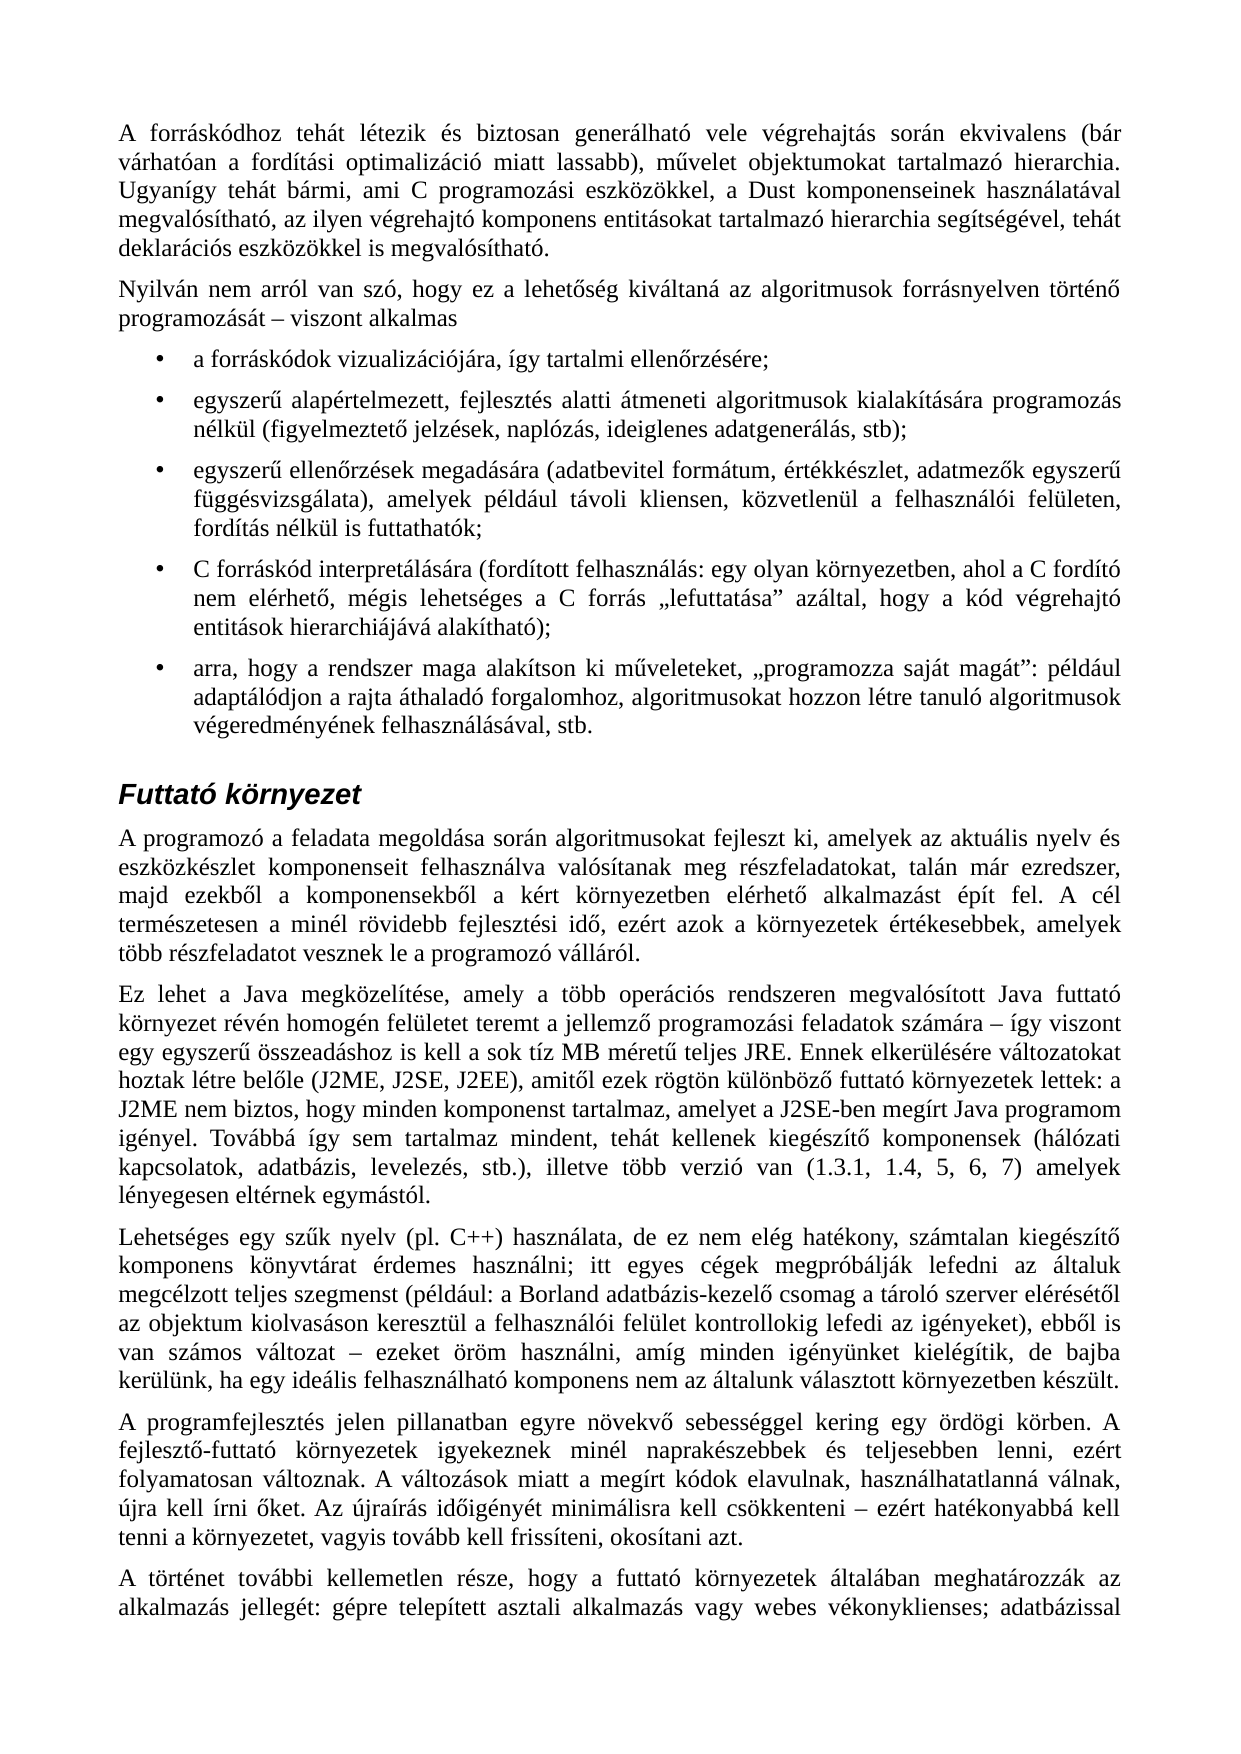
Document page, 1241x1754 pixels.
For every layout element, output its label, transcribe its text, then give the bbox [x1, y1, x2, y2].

list arra, hogy a rendszer maga alakítson ki műveleteket, „programozza saját magát”: például adaptálódjon a rajta áthaladó forgalomhoz, algoritmusokat hozzon létre tanuló algoritmusok végeredményének felhasználásával, stb. [156, 653, 1122, 739]
text Ez lehet a Java megközelítése, amely a több operációs rendszeren megvalósított Java futtató környezet révén homogén felületet teremt a jellemző programozási feladatok számára – így viszont egy egyszerű összeadáshoz is kell a sok tíz MB méretű teljes JRE. Ennek elkerülésére változatokat hoztak létre belőle (J2ME, J2SE, J2EE), amitől ezek rögtön különböző futtató környezetek lettek: a J2ME nem biztos, hogy minden komponenst tartalmaz, amelyet a J2SE-ben megírt Java programom igényel. Továbbá így sem tartalmaz mindent, tehát kellenek kiegészítő komponensek (hálózati kapcsolatok, adatbázis, levelezés, stb.), illetve több verzió van (1.3.1, 1.4, 5, 6, 7) amelyek lényegesen eltérnek egymástól. [118, 979, 1122, 1209]
text Lehetséges egy szűk nyelv (pl. C++) használata, de ez nem elég hatékony, számtalan kiegészítő komponens könyvtárat érdemes használni; itt egyes cégek megpróbálják lefedni az általuk megcélzott teljes szegmenst (például: a Borland adatbázis-kezelő csomag a tároló szerver elérésétől az objektum kiolvasáson keresztül a felhasználói felület kontrollokig lefedi az igényeket), ebből is van számos változat – ezeket öröm használni, amíg minden igényünket kielégítik, de bajba kerülünk, ha egy ideális felhasználható komponens nem az általunk választott környezetben készült. [118, 1222, 1122, 1394]
text A programfejlesztés jelen pillanatban egyre növekvő sebességgel kering egy ördögi körben. A fejlesztő-futtató környezetek igyekeznek minél naprakészebbek és teljesebben lenni, ezért folyamatosan változnak. A változások miatt a megírt kódok elavulnak, használhatatlanná válnak, újra kell írni őket. Az újraírás időigényét minimálisra kell csökkenteni – ezért hatékonyabbá kell tenni a környezetet, vagyis tovább kell frissíteni, okosítani azt. [118, 1407, 1122, 1550]
list egyszerű ellenőrzések megadására (adatbevitel formátum, értékkészlet, adatmezők egyszerű függésvizsgálata), amelyek például távoli kliensen, közvetlenül a felhasználói felületen, fordítás nélkül is futtathatók; [156, 456, 1122, 542]
list C forráskód interpretálására (fordított felhasználás: egy olyan környezetben, ahol a C fordító nem elérhető, mégis lehetséges a C forrás „lefuttatása” azáltal, hogy a kód végrehajtó entitások hierarchiájává alakítható); [156, 554, 1122, 641]
text A forráskódhoz tehát létezik és biztosan generálható vele végrehajtás során ekvivalens (bár várhatóan a fordítási optimalizáció miatt lassabb), művelet objektumokat tartalmazó hierarchia. Ugyanígy tehát bármi, ami C programozási eszközökkel, a Dust komponenseinek használatával megvalósítható, az ilyen végrehajtó komponens entitásokat tartalmazó hierarchia segítségével, tehát deklarációs eszközökkel is megvalósítható. [118, 118, 1122, 262]
text A programozó a feladata megoldása során algoritmusokat fejleszt ki, amelyek az aktuális nyelv és eszközkészlet komponenseit felhasználva valósítanak meg részfeladatokat, talán már ezredszer, majd ezekből a komponensekből a kért környezetben elérhető alkalmazást épít fel. A cél természetesen a minél rövidebb fejlesztési idő, ezért azok a környezetek értékesebbek, amelyek több részfeladatot vesznek le a programozó válláról. [118, 823, 1122, 967]
list a forráskódok vizualizációjára, így tartalmi ellenőrzésére; [156, 344, 1122, 373]
subtitle Futtató környezet [118, 777, 1122, 810]
text Nyilván nem arról van szó, hogy ez a lehetőség kiváltaná az algoritmusok forrásnyelven történő programozását – viszont alkalmas [118, 274, 1122, 332]
list egyszerű alapértelmezett, fejlesztés alatti átmeneti algoritmusok kialakítására programozás nélkül (figyelmeztető jelzések, naplózás, ideiglenes adatgenerálás, stb); [156, 386, 1122, 443]
text A történet további kellemetlen része, hogy a futtató környezetek általában meghatározzák az alkalmazás jellegét: gépre telepített asztali alkalmazás vagy webes vékonyklienses; adatbázissal [118, 1563, 1122, 1620]
